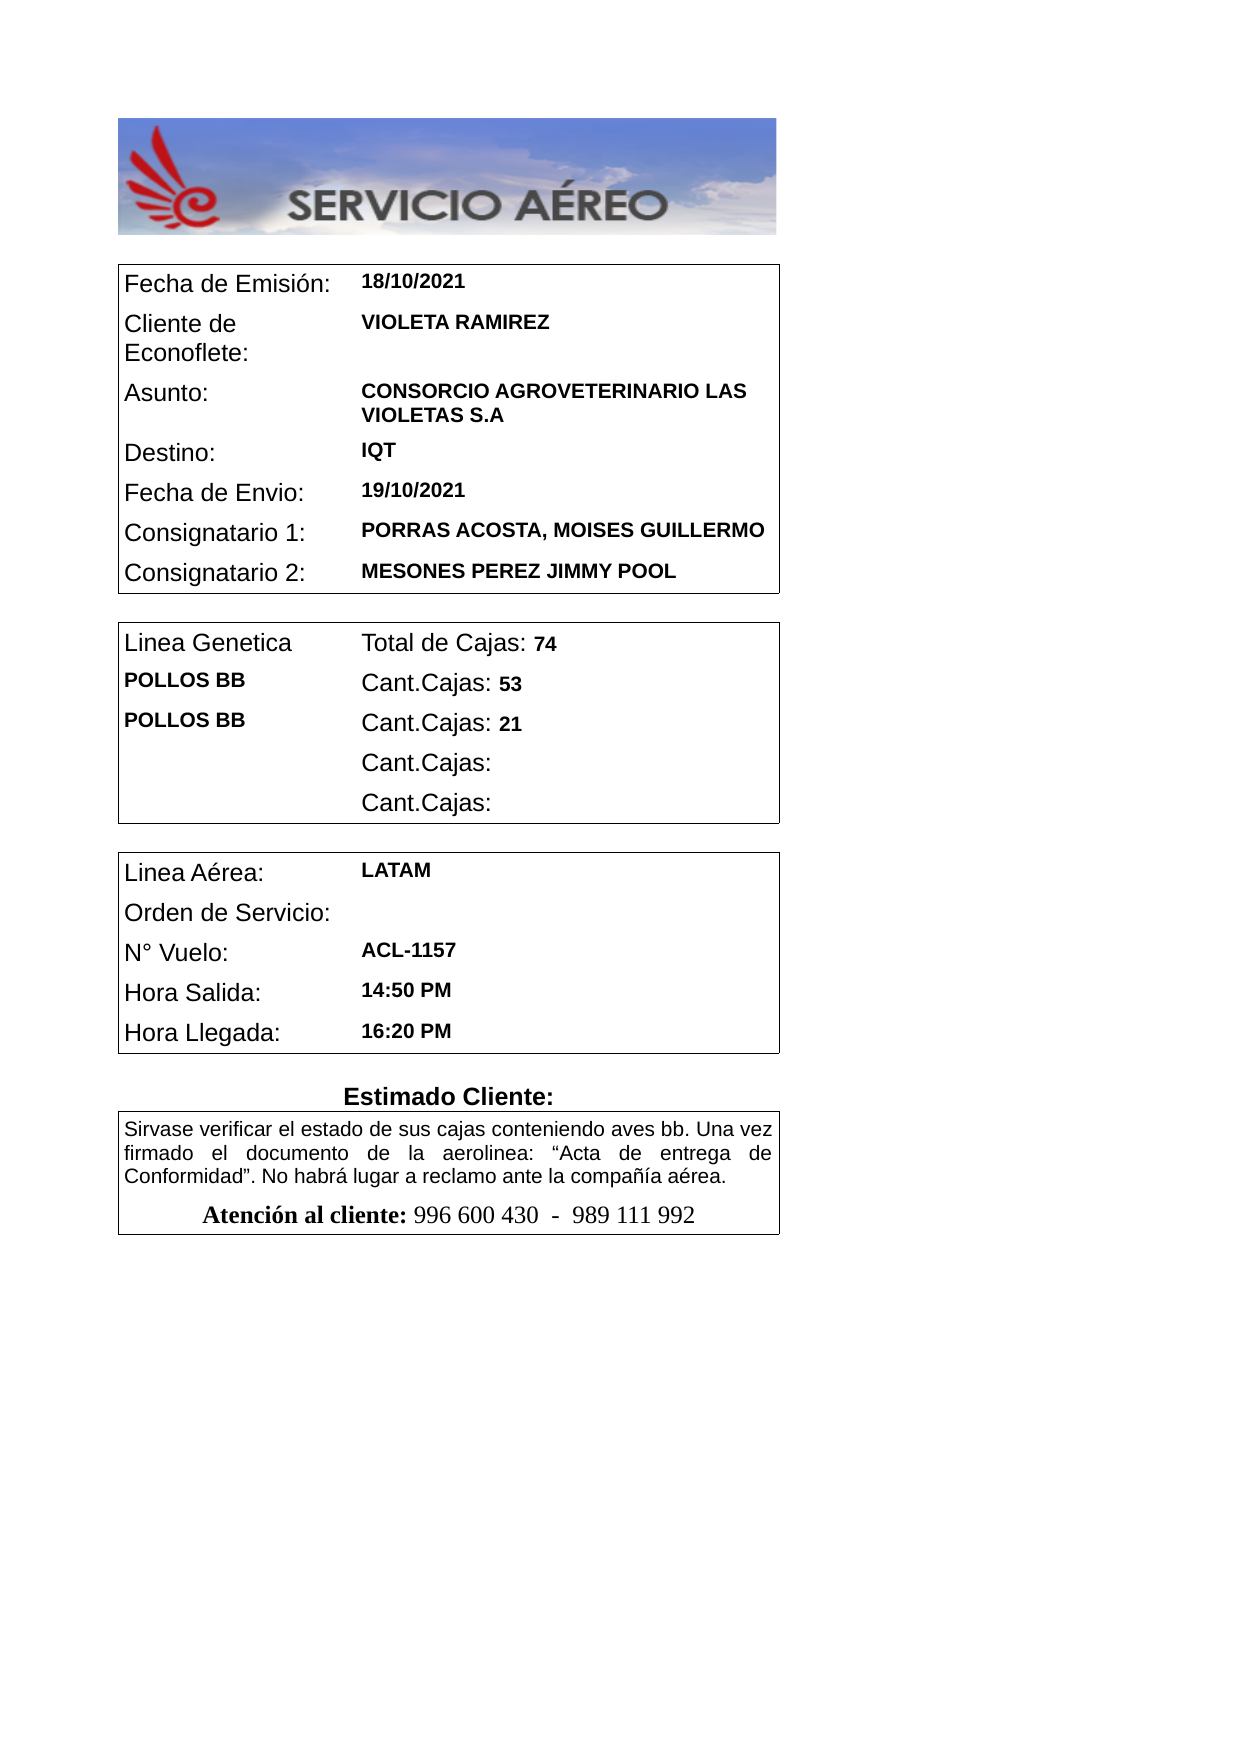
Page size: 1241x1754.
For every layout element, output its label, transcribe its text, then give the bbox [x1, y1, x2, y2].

table_cell Linea Genetica [119, 623, 356, 662]
table_cell IQT [356, 432, 779, 472]
table_cell Asunto: [119, 373, 356, 432]
table_cell [356, 892, 779, 932]
table_cell [119, 783, 356, 823]
table_cell Sirvase verificar el estado de sus cajas conteniendo aves bb. Una vez firmado el documento de la aerolinea: “Acta de entrega de Conformidad”. No habrá lugar a reclamo ante la compañía aérea. [119, 1112, 779, 1194]
table_cell Destino: [119, 432, 356, 472]
table_cell Total de Cajas: 74 [356, 623, 779, 662]
table_cell Estimado Cliente: [118, 1054, 779, 1111]
table_cell POLLOS BB [119, 662, 356, 702]
table_cell Hora Salida: [119, 973, 356, 1013]
table_cell VIOLETA RAMIREZ [356, 304, 779, 373]
table_cell Orden de Servicio: [119, 892, 356, 932]
table_cell [356, 594, 779, 622]
table_cell LATAM [356, 853, 779, 892]
table_cell CONSORCIO AGROVETERINARIO LAS VIOLETAS S.A [356, 373, 779, 432]
picture [118, 118, 777, 235]
table_cell [118, 594, 356, 622]
table_cell Consignatario 2: [119, 553, 356, 593]
table_cell Cant.Cajas: 53 [356, 662, 779, 702]
table_cell ACL-1157 [356, 932, 779, 972]
table_cell 14:50 PM [356, 973, 779, 1013]
table_cell Cant.Cajas: 21 [356, 702, 779, 742]
table_cell PORRAS ACOSTA, MOISES GUILLERMO [356, 513, 779, 553]
table_cell Cant.Cajas: [356, 743, 779, 783]
table_cell Hora Llegada: [119, 1013, 356, 1053]
table_header 18/10/2021 [356, 265, 779, 304]
table_cell Atención al cliente: 996 600 430 - 989 111 992 [119, 1194, 779, 1234]
table_cell Linea Aérea: [119, 853, 356, 892]
table_cell POLLOS BB [119, 702, 356, 742]
table_cell Cant.Cajas: [356, 783, 779, 823]
table_cell [118, 824, 356, 852]
table_header Fecha de Emisión: [119, 265, 356, 304]
table_cell 19/10/2021 [356, 472, 779, 512]
table_cell 16:20 PM [356, 1013, 779, 1053]
table_cell Consignatario 1: [119, 513, 356, 553]
table_cell Fecha de Envio: [119, 472, 356, 512]
table_cell [356, 824, 779, 852]
table_cell Cliente de Econoflete: [119, 304, 356, 373]
table_cell MESONES PEREZ JIMMY POOL [356, 553, 779, 593]
table_cell [119, 743, 356, 783]
table_cell N° Vuelo: [119, 932, 356, 972]
